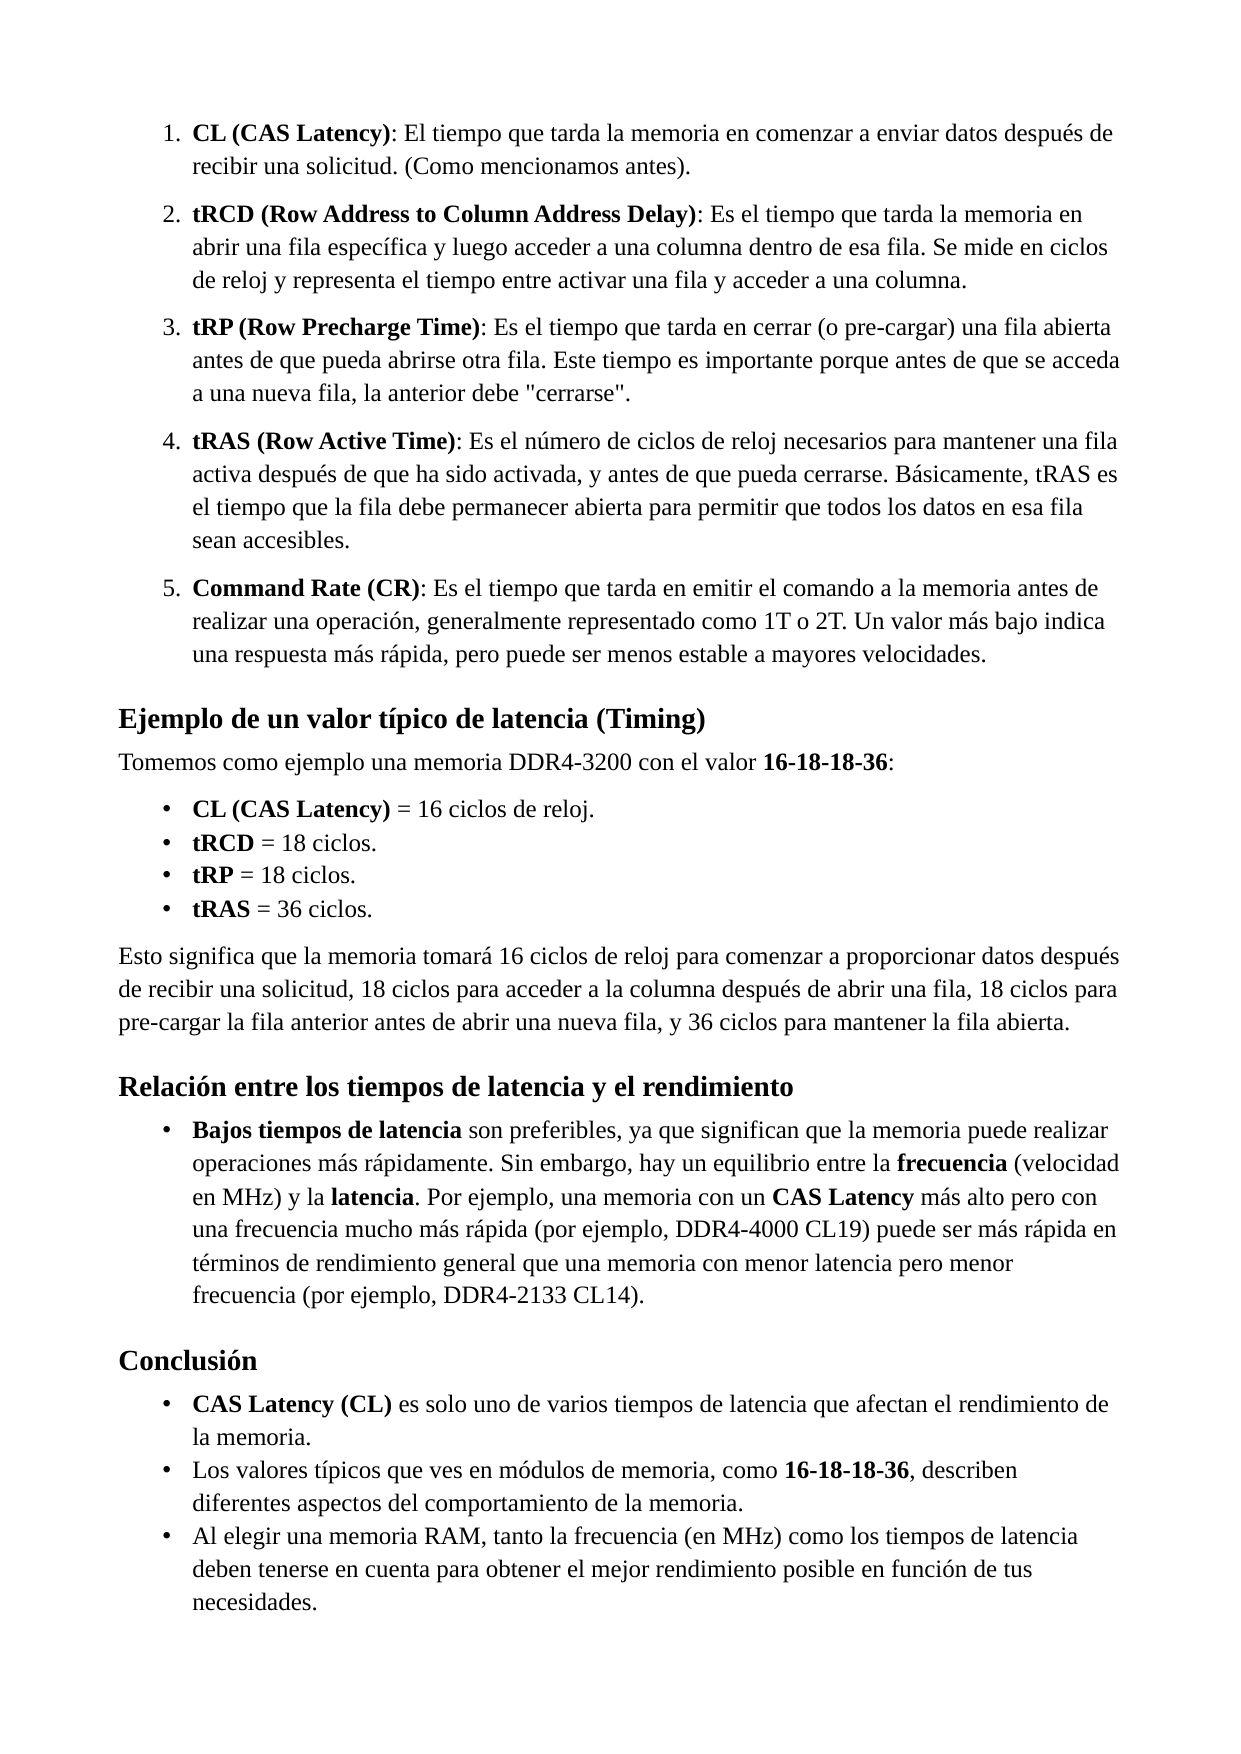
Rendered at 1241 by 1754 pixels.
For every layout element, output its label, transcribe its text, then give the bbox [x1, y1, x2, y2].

list CL (CAS Latency): El tiempo que tarda la memoria en comenzar a enviar datos después de recibir una solicitud. (Como mencionamos antes). [162, 118, 1122, 180]
list Al elegir una memoria RAM, tanto la frecuencia (en MHz) como los tiempos de latencia deben tenerse en cuenta para obtener el mejor rendimiento posible en función de tus necesidades. [162, 1521, 1122, 1616]
list tRCD = 18 ciclos. [162, 828, 1122, 856]
list tRAS (Row Active Time): Es el número de ciclos de reloj necesarios para mantener una fila activa después de que ha sido activada, y antes de que pueda cerrarse. Básicamente, tRAS es el tiempo que la fila debe permanecer abierta para permitir que todos los datos en esa fila sean accesibles. [162, 426, 1122, 554]
list Command Rate (CR): Es el tiempo que tarda en emitir el comando a la memoria antes de realizar una operación, generalmente representado como 1T o 2T. Un valor más bajo indica una respuesta más rápida, pero puede ser menos estable a mayores velocidades. [162, 573, 1122, 667]
text Tomemos como ejemplo una memoria DDR4-3200 con el valor 16-18-18-36: [118, 747, 1122, 776]
subtitle Ejemplo de un valor típico de latencia (Timing) [118, 701, 1122, 734]
list tRP = 18 ciclos. [162, 861, 1122, 889]
list Los valores típicos que ves en módulos de memoria, como 16-18-18-36, describen diferentes aspectos del comportamiento de la memoria. [162, 1455, 1122, 1517]
subtitle Conclusión [118, 1343, 1122, 1376]
list CL (CAS Latency) = 16 ciclos de reloj. [162, 794, 1122, 823]
list tRAS = 36 ciclos. [162, 894, 1122, 922]
list tRCD (Row Address to Column Address Delay): Es el tiempo que tarda la memoria en abrir una fila específica y luego acceder a una columna dentro de esa fila. Se mide en ciclos de reloj y representa el tiempo entre activar una fila y acceder a una columna. [162, 199, 1122, 293]
list CAS Latency (CL) es solo uno de varios tiempos de latencia que afectan el rendimiento de la memoria. [162, 1389, 1122, 1451]
text Esto significa que la memoria tomará 16 ciclos de reloj para comenzar a proporcionar datos después de recibir una solicitud, 18 ciclos para acceder a la columna después de abrir una fila, 18 ciclos para pre-cargar la fila anterior antes de abrir una nueva fila, y 36 ciclos para mantener la fila abierta. [118, 941, 1122, 1036]
subtitle Relación entre los tiempos de latencia y el rendimiento [118, 1069, 1122, 1103]
list tRP (Row Precharge Time): Es el tiempo que tarda en cerrar (o pre-cargar) una fila abierta antes de que pueda abrirse otra fila. Este tiempo es importante porque antes de que se acceda a una nueva fila, la anterior debe "cerrarse". [162, 312, 1122, 407]
list Bajos tiempos de latencia son preferibles, ya que significan que la memoria puede realizar operaciones más rápidamente. Sin embargo, hay un equilibrio entre la frecuencia (velocidad en MHz) y la latencia. Por ejemplo, una memoria con un CAS Latency más alto pero con una frecuencia mucho más rápida (por ejemplo, DDR4-4000 CL19) puede ser más rápida en términos de rendimiento general que una memoria con menor latencia pero menor frecuencia (por ejemplo, DDR4-2133 CL14). [162, 1116, 1122, 1309]
